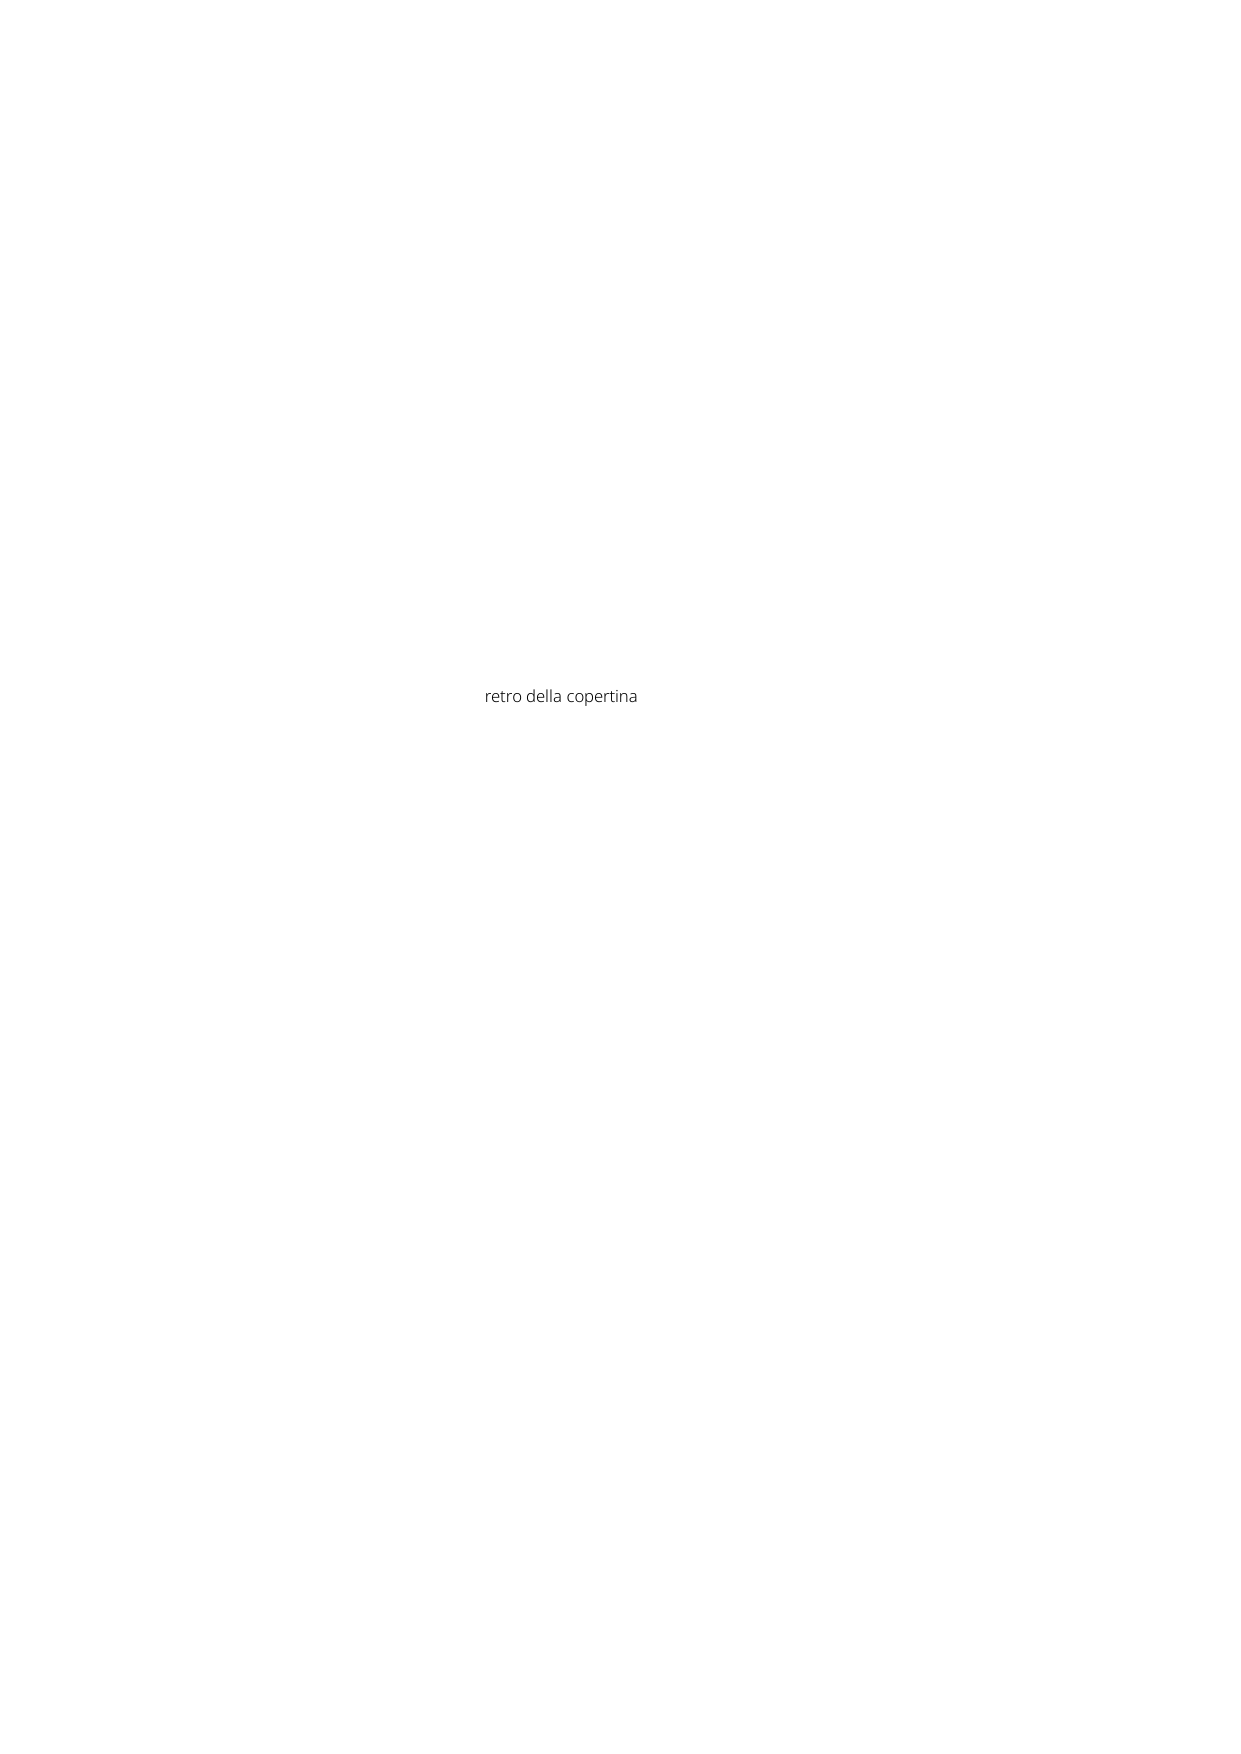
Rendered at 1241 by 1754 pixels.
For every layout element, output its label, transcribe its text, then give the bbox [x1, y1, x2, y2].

text retro della copertina [354, 685, 1122, 708]
